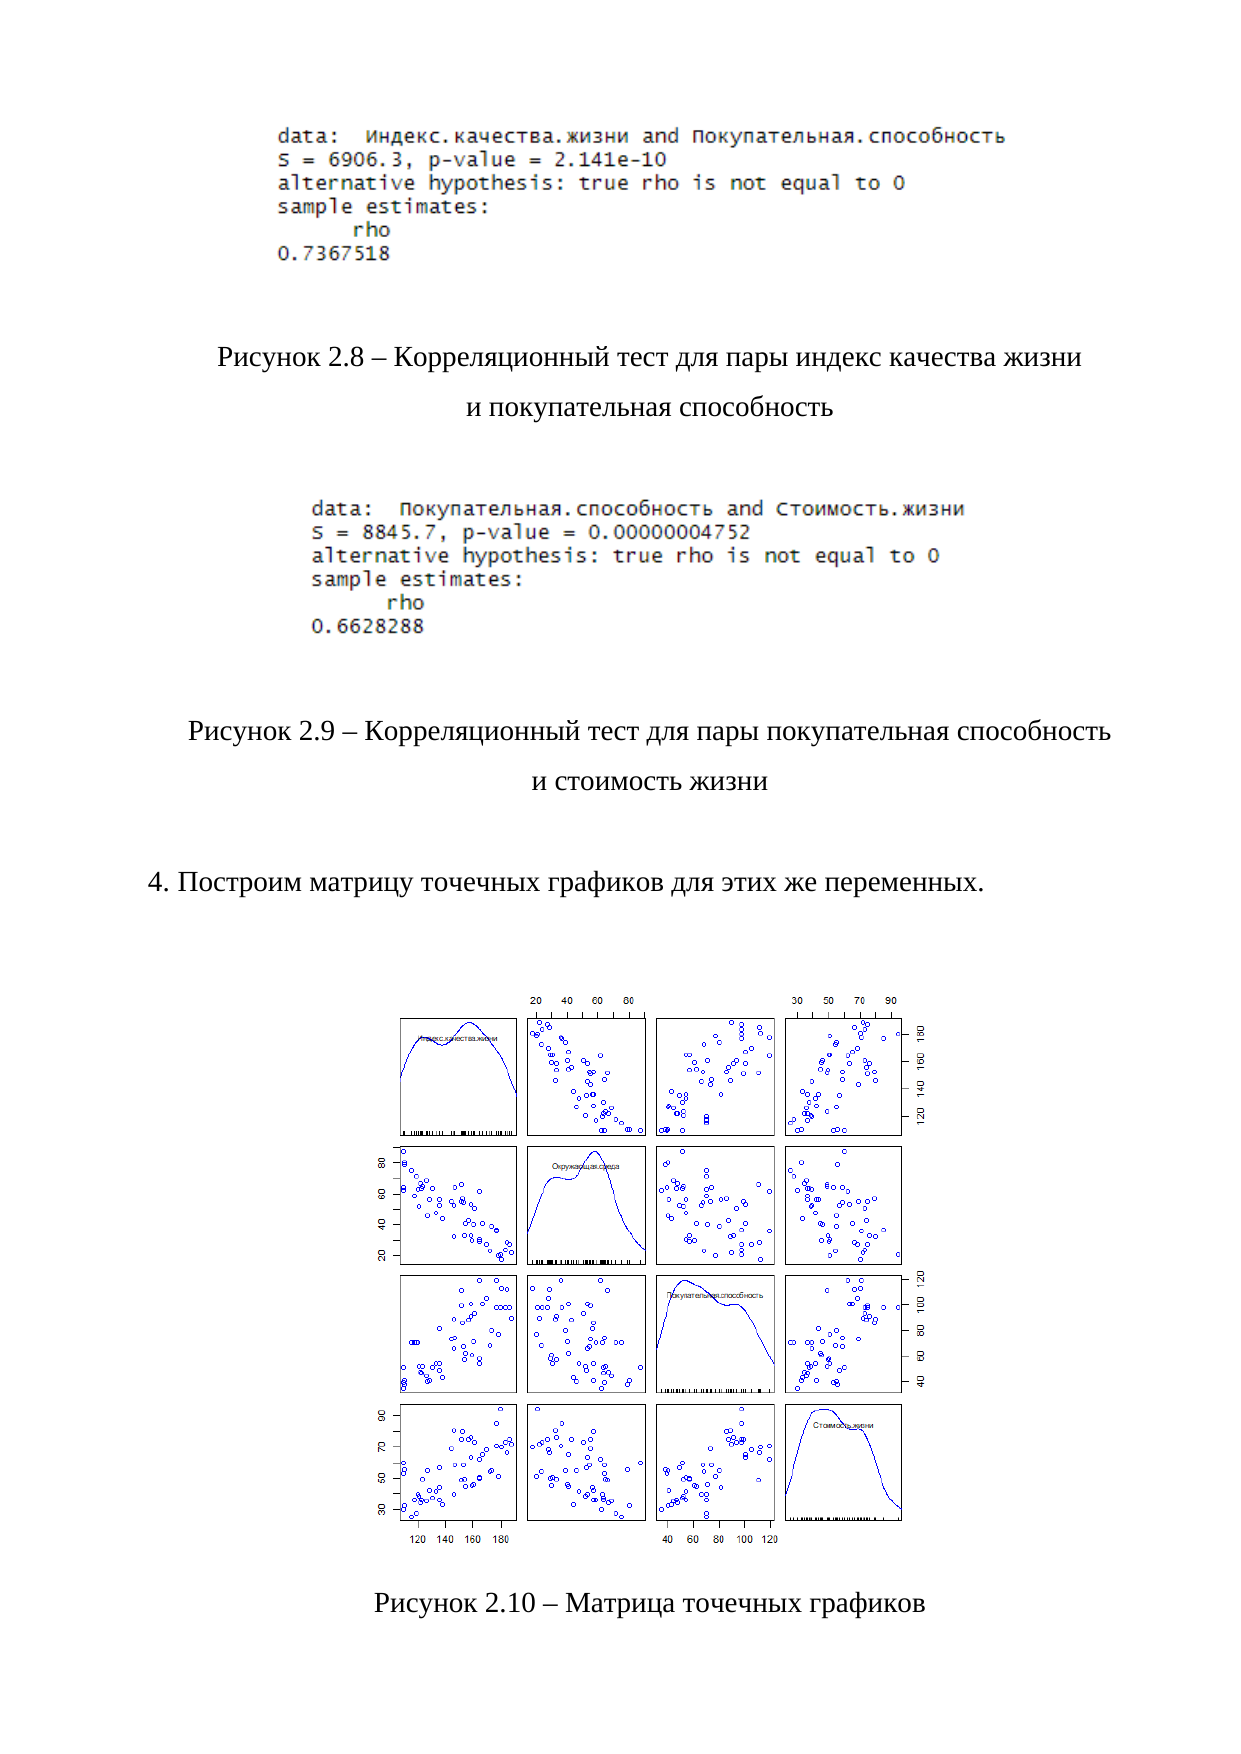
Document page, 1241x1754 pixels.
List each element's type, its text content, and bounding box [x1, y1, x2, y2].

text и покупательная способность [88, 389, 1152, 422]
picture [273, 118, 1027, 273]
picture [347, 964, 953, 1571]
list Построим матрицу точечных графиков для этих же переменных. [148, 864, 1152, 898]
text Рисунок 2.8 – Корреляционный тест для пары индекс качества жизни [88, 339, 1152, 372]
text Рисунок 2.9 – Корреляционный тест для пары покупательная способность [88, 713, 1152, 747]
picture [310, 489, 988, 649]
text Рисунок 2.10 – Матрица точечных графиков [88, 1585, 1152, 1618]
text и стоимость жизни [88, 763, 1152, 797]
